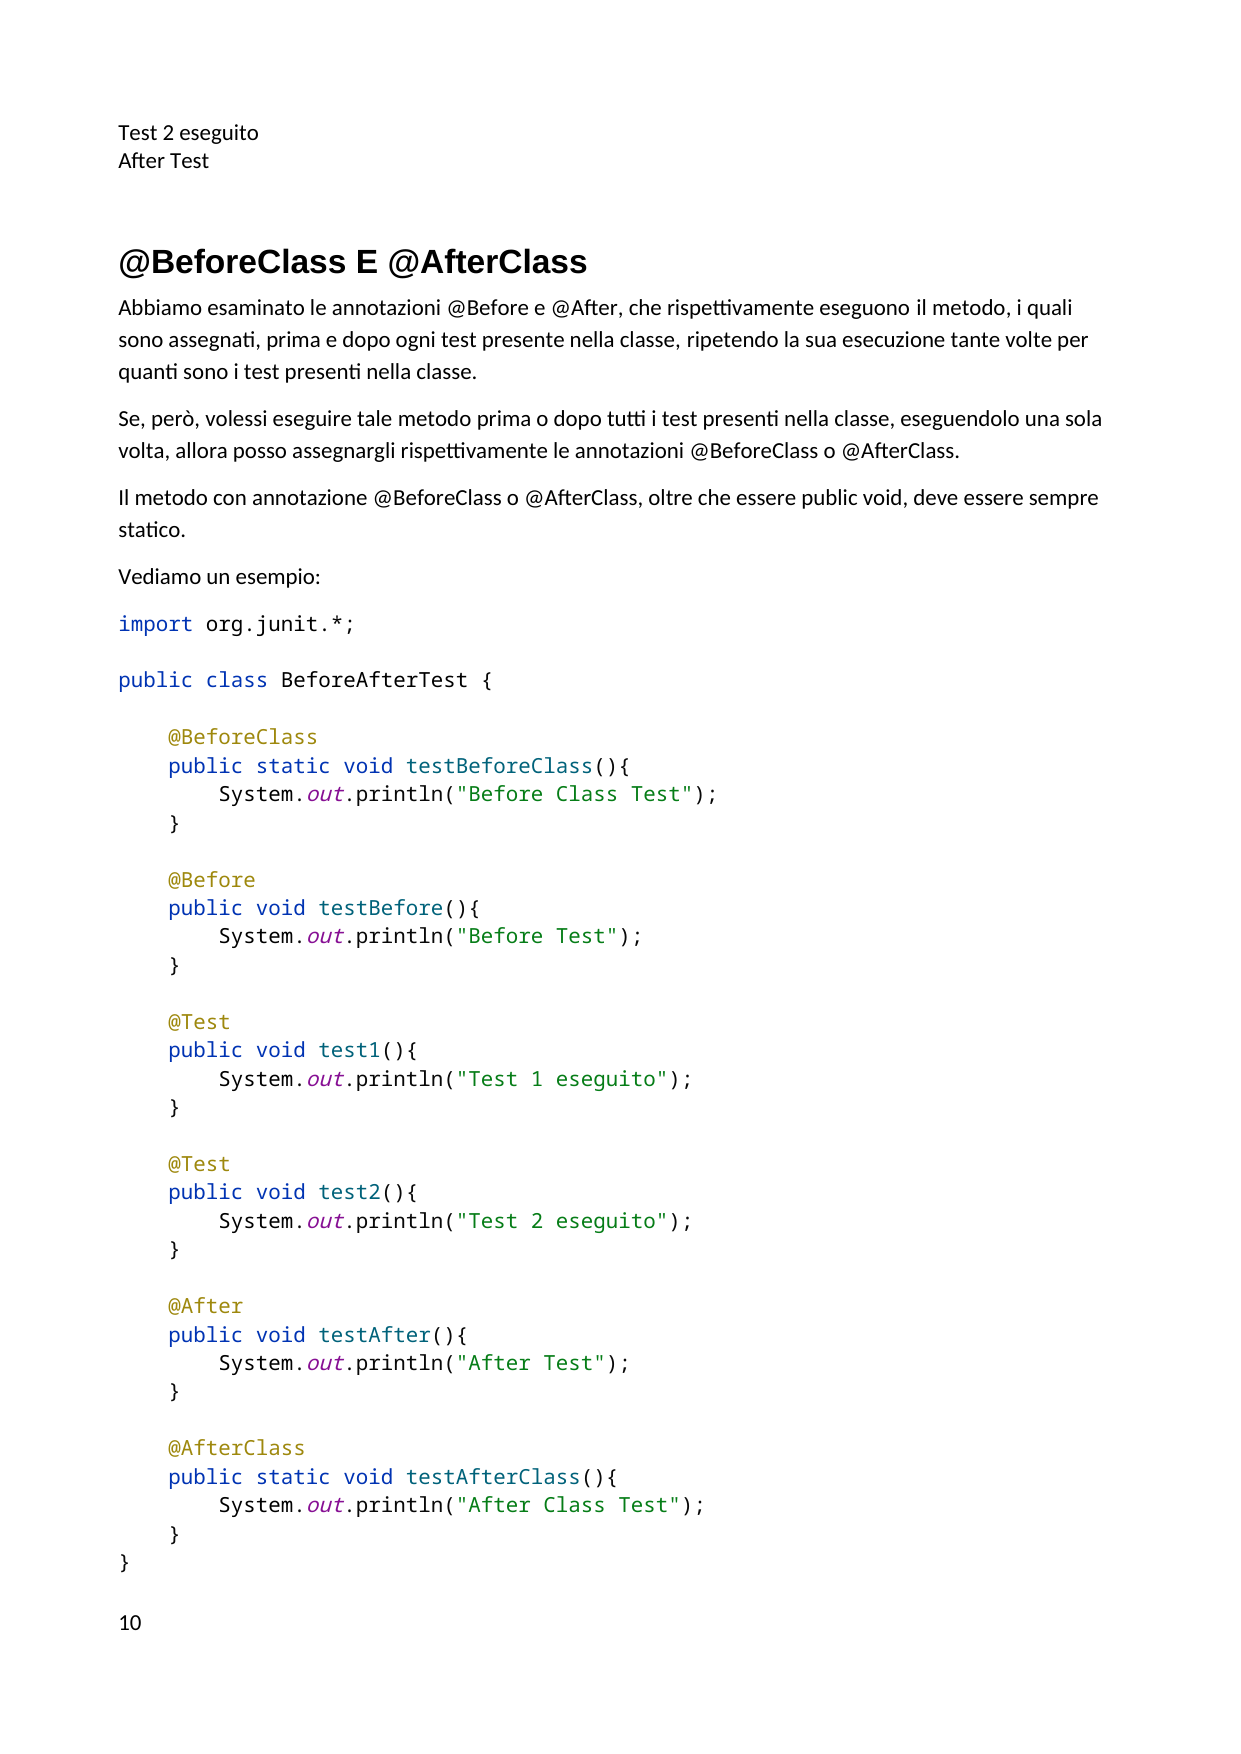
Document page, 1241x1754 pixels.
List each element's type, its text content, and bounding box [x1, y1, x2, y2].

subtitle @BeforeClass E @AfterClass [118, 242, 1122, 280]
text Vediamo un esempio: [118, 562, 1122, 590]
text Se, però, volessi eseguire tale metodo prima o dopo tutti i test presenti nella classe, eseguendolo una sola volta, allora posso assegnargli rispettivamente le annotazioni @BeforeClass o @AfterClass. [118, 404, 1122, 464]
text Abbiamo esaminato le annotazioni @Before e @After, che rispettivamente eseguono il metodo, i quali sono assegnati, prima e dopo ogni test presente nella classe, ripetendo la sua esecuzione tante volte per quanti sono i test presenti nella classe. [118, 293, 1122, 385]
text After Test [118, 146, 1122, 174]
text Test 2 eseguito [118, 118, 1122, 146]
text import org.junit.*; public class BeforeAfterTest { @BeforeClass public static void testBeforeClass(){ System.out.println("Before Class Test"); } @Before public void testBefore(){ System.out.println("Before Test"); } @Test public void test1(){ System.out.println("Test 1 eseguito"); } @Test public void test2(){ System.out.println("Test 2 eseguito"); } @After public void testAfter(){ System.out.println("After Test"); } @AfterClass public static void testAfterClass(){ System.out.println("After Class Test"); } } [118, 609, 1122, 1576]
text Il metodo con annotazione @BeforeClass o @AfterClass, oltre che essere public void, deve essere sempre statico. [118, 483, 1122, 543]
